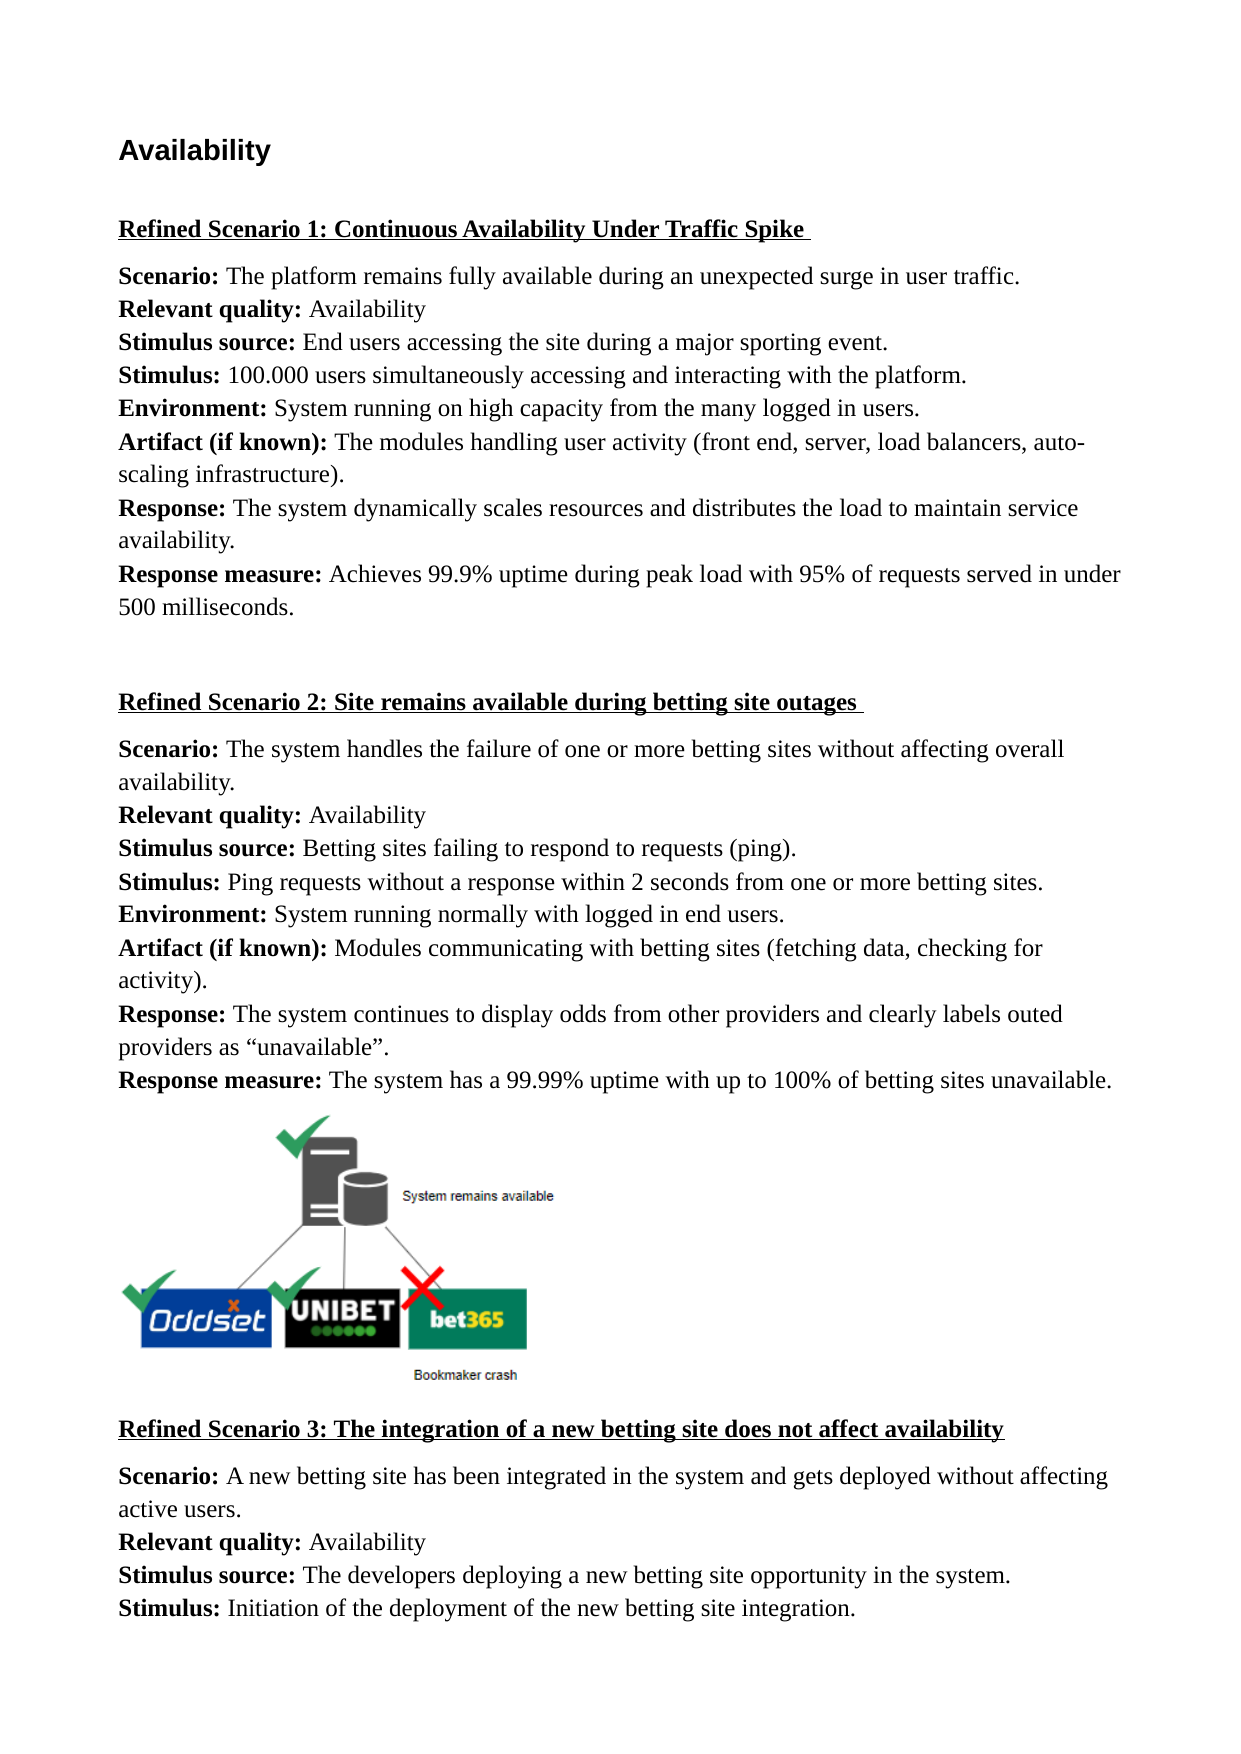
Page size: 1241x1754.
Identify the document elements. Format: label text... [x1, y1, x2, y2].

text Scenario: The platform remains fully available during an unexpected surge in user traffic. Relevant quality: Availability Stimulus source: End users accessing the site during a major sporting event. Stimulus: 100.000 users simultaneously accessing and interacting with the platform. Environment: System running on high capacity from the many logged in users. Artifact (if known): The modules handling user activity (front end, server, load balancers, auto-scaling infrastructure). Response: The system dynamically scales resources and distributes the load to maintain service availability. Response measure: Achieves 99.9% uptime during peak load with 95% of requests served in under 500 milliseconds. [118, 261, 1122, 620]
subtitle Availability [118, 133, 1122, 166]
text Refined Scenario 1: Continuous Availability Under Traffic Spike [118, 214, 1122, 243]
picture [118, 1112, 572, 1395]
text Scenario: A new betting site has been integrated in the system and gets deployed without affecting active users. Relevant quality: Availability Stimulus source: The developers deploying a new betting site opportunity in the system. Stimulus: Initiation of the deployment of the new betting site integration. [118, 1461, 1122, 1622]
text Scenario: The system handles the failure of one or more betting sites without affecting overall availability. Relevant quality: Availability Stimulus source: Betting sites failing to respond to requests (ping). Stimulus: Ping requests without a response within 2 seconds from one or more betting sites. Environment: System running normally with logged in end users. Artifact (if known): Modules communicating with betting sites (fetching data, checking for activity). Response: The system continues to display odds from other providers and clearly labels outed providers as “unavailable”. Response measure: The system has a 99.99% uptime with up to 100% of betting sites unavailable. [118, 734, 1122, 1093]
text Refined Scenario 3: The integration of a new betting site does not affect availability [118, 1414, 1122, 1442]
text Refined Scenario 2: Site remains available during betting site outages [118, 687, 1122, 716]
